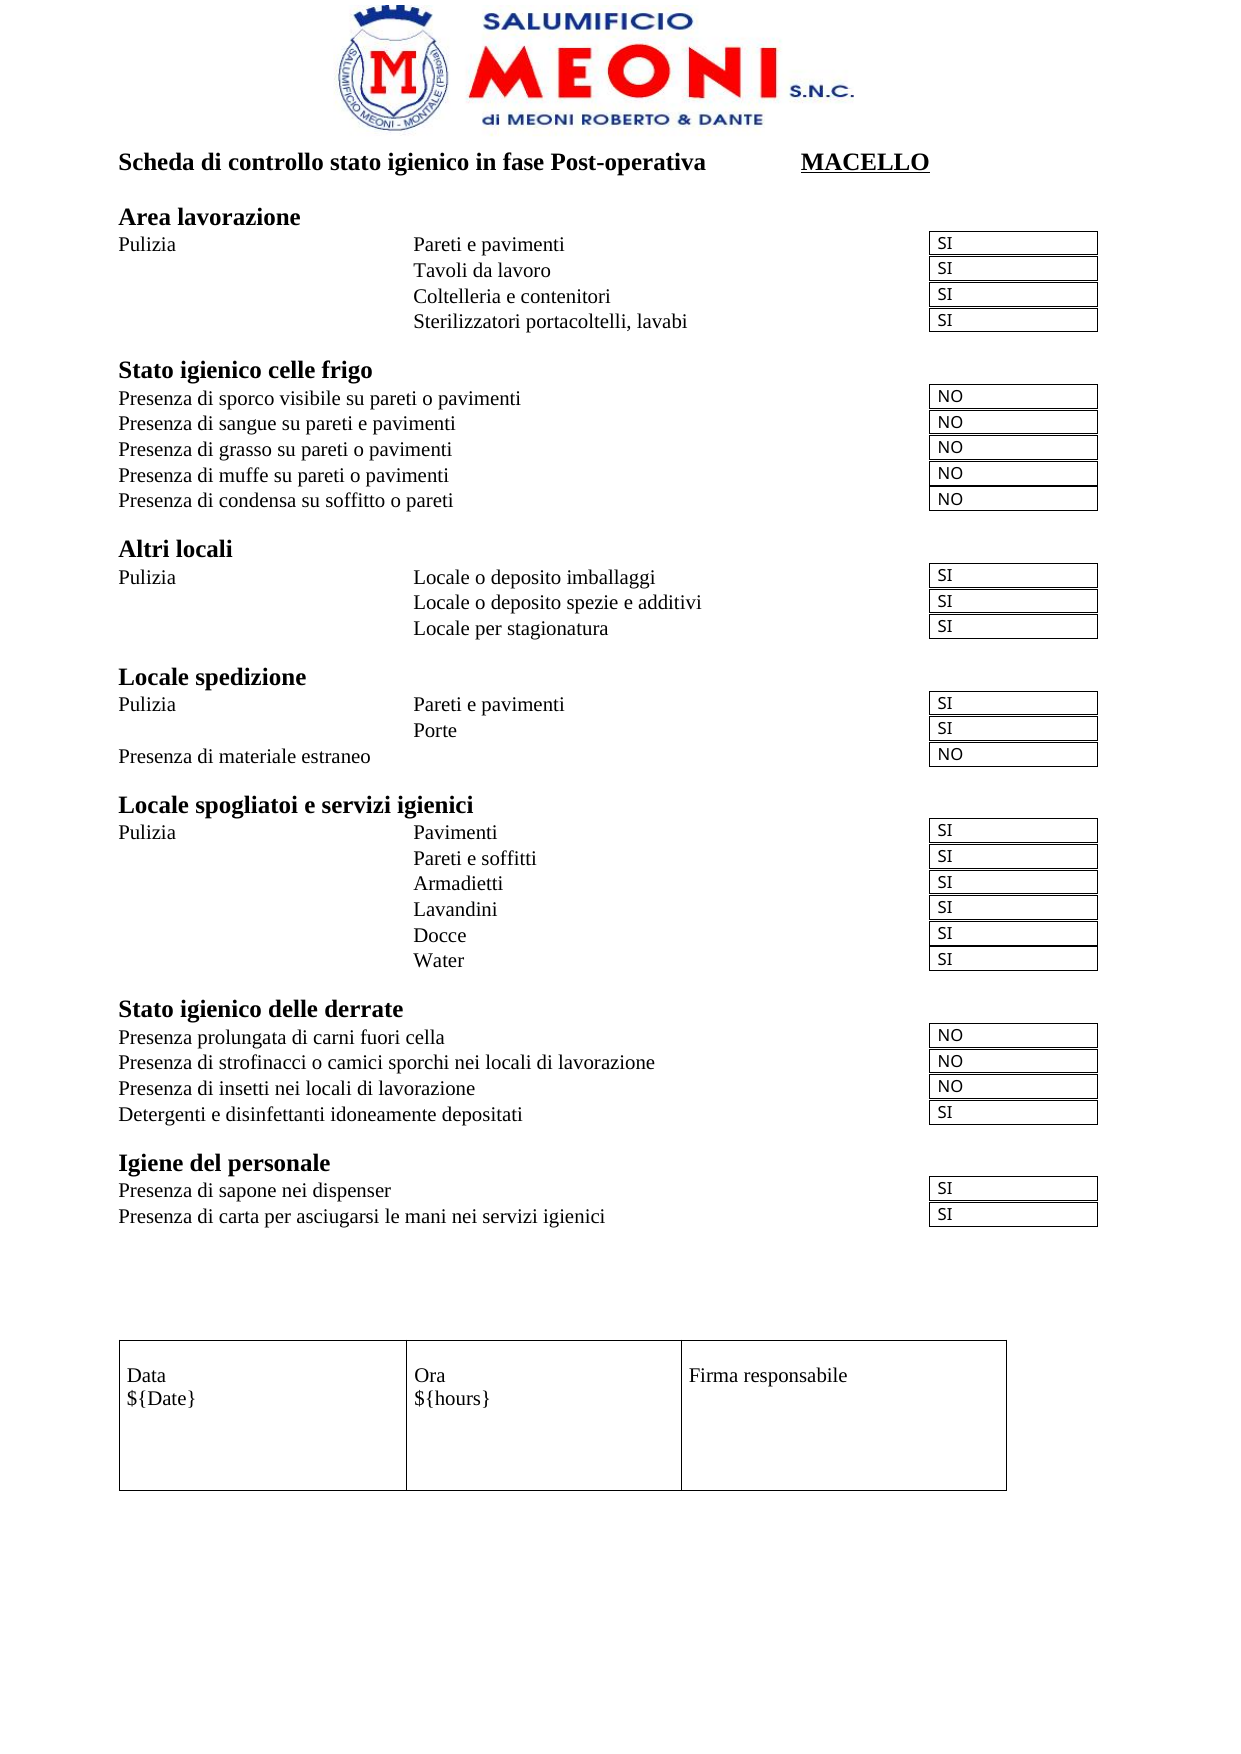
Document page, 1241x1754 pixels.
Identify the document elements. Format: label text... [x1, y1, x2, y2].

text Presenza di strofinacci o camici sporchi nei locali di lavorazione [118, 1049, 1122, 1074]
text Porte [118, 716, 1122, 742]
text Presenza di sangue su pareti e pavimenti [118, 410, 1122, 435]
text Armadietti [118, 870, 1122, 895]
text Area lavorazione [118, 203, 1122, 231]
text Locale spogliatoi e servizi igienici [118, 791, 1122, 818]
text Lavandini [118, 895, 1122, 921]
text Locale o deposito spezie e additivi [118, 589, 1122, 614]
text Pulizia Locale o deposito imballaggi [118, 563, 1122, 589]
text Presenza di condensa su soffitto o pareti [118, 487, 1122, 512]
text Coltelleria e contenitori [118, 282, 1122, 308]
text Water [118, 947, 1122, 972]
text Pulizia Pavimenti [118, 818, 1122, 844]
text Stato igienico delle derrate [118, 995, 1122, 1023]
table_header Ora ${hours} [407, 1341, 681, 1489]
text Presenza prolungata di carni fuori cella [118, 1023, 1122, 1049]
text Presenza di muffe su pareti o pavimenti [118, 461, 929, 487]
text Presenza di grasso su pareti o pavimenti [118, 435, 1122, 461]
table_header Data ${Date} [120, 1341, 406, 1489]
text Presenza di carta per asciugarsi le mani nei servizi igienici [118, 1202, 1122, 1228]
text Locale per stagionatura [118, 614, 1122, 640]
table_header Firma responsabile [682, 1341, 1006, 1489]
text Sterilizzatori portacoltelli, lavabi [118, 308, 1122, 333]
text Igiene del personale [118, 1149, 1122, 1176]
text Presenza di sporco visibile su pareti o pavimenti [118, 384, 1122, 410]
text Scheda di controllo stato igienico in fase Post-operativa MACELLO [118, 148, 1122, 175]
text Altri locali [118, 535, 1122, 563]
text Tavoli da lavoro [118, 256, 1122, 282]
text [1098, 921, 1122, 947]
text Docce [118, 921, 929, 947]
text Pulizia Pareti e pavimenti [118, 231, 1122, 256]
picture [333, 5, 854, 137]
text Pulizia Pareti e pavimenti [118, 691, 1122, 716]
text Presenza di sapone nei dispenser [118, 1176, 1122, 1202]
text Detergenti e disinfettanti idoneamente depositati [118, 1100, 1122, 1126]
text Stato igienico celle frigo [118, 356, 1122, 384]
text Presenza di insetti nei locali di lavorazione [118, 1074, 1122, 1100]
text Pareti e soffitti [118, 844, 1122, 870]
text Locale spedizione [118, 663, 1122, 691]
text Presenza di materiale estraneo [118, 742, 1122, 768]
